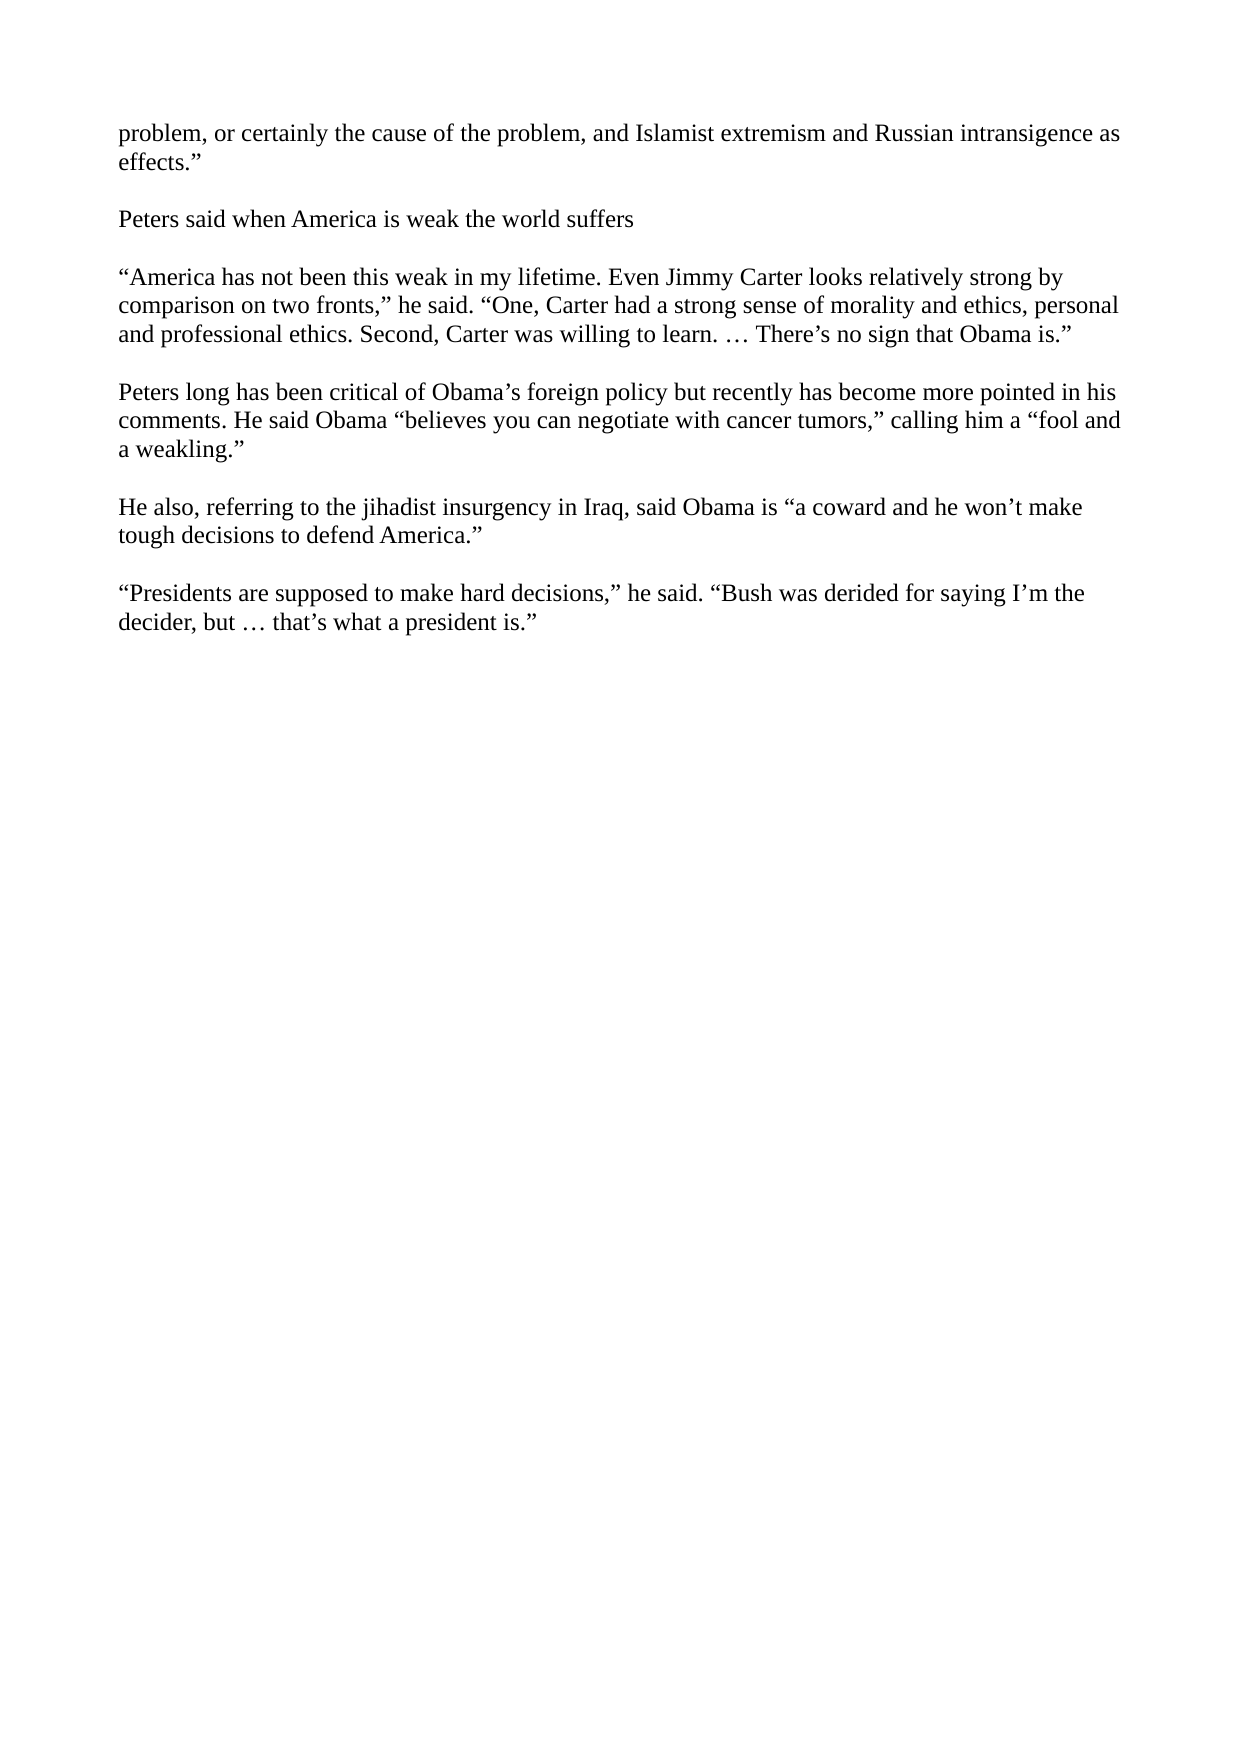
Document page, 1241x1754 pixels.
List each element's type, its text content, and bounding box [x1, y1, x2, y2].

text Peters long has been critical of Obama’s foreign policy but recently has become more pointed in his comments. He said Obama “believes you can negotiate with cancer tumors,” calling him a “fool and a weakling.” [118, 377, 1122, 463]
text He also, referring to the jihadist insurgency in Iraq, said Obama is “a coward and he won’t make tough decisions to defend America.” [118, 492, 1122, 549]
text “Presidents are supposed to make hard decisions,” he said. “Bush was derided for saying I’m the decider, but … that’s what a president is.” [118, 578, 1122, 636]
text problem, or certainly the cause of the problem, and Islamist extremism and Russian intransigence as effects.” [118, 118, 1122, 176]
text Peters said when America is weak the world suffers [118, 204, 1122, 233]
text “America has not been this weak in my lifetime. Even Jimmy Carter looks relatively strong by comparison on two fronts,” he said. “One, Carter had a strong sense of morality and ethics, personal and professional ethics. Second, Carter was willing to learn. … There’s no sign that Obama is.” [118, 262, 1122, 348]
